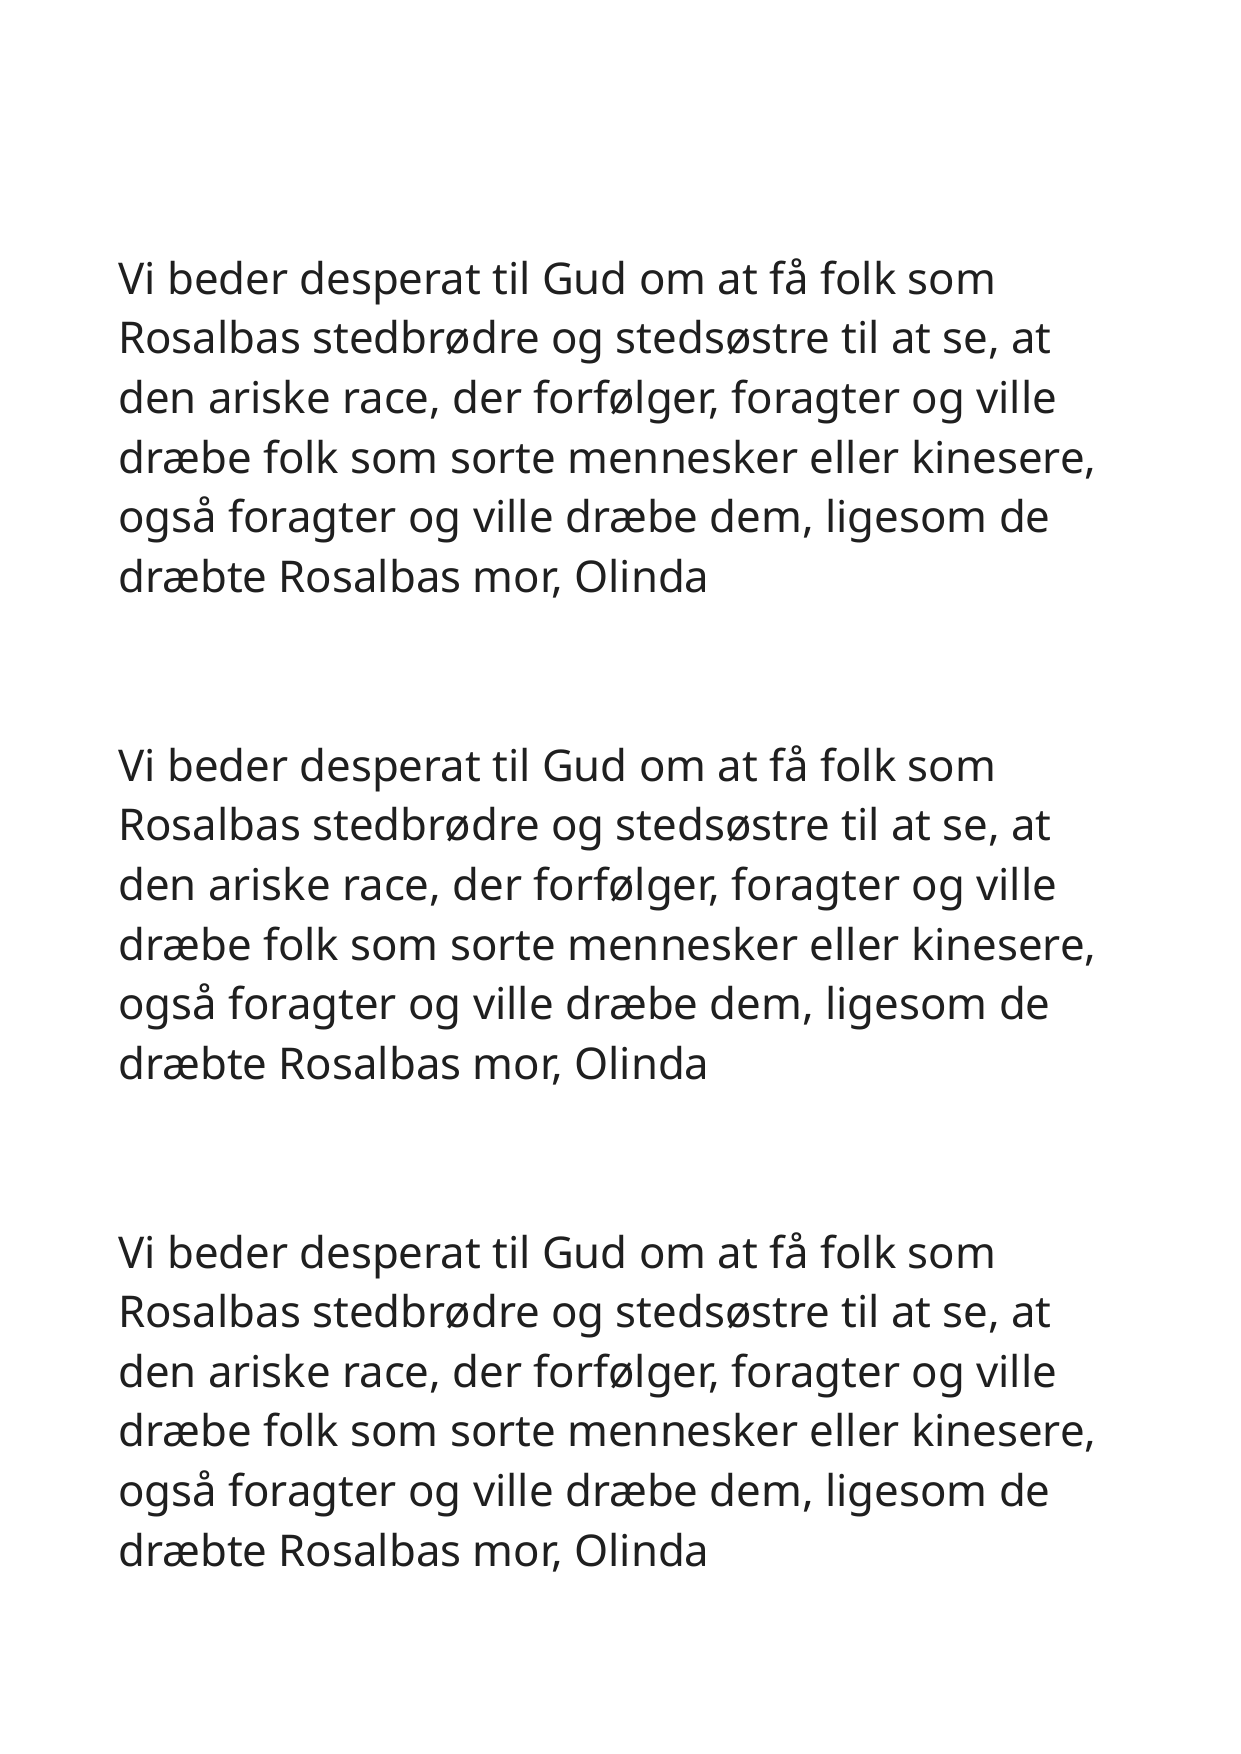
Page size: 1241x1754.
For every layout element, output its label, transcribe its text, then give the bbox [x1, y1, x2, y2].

text Vi beder desperat til Gud om at få folk som Rosalbas stedbrødre og stedsøstre til at se, at den ariske race, der forfølger, foragter og ville dræbe folk som sorte mennesker eller kinesere, også foragter og ville dræbe dem, ligesom de dræbte Rosalbas mor, Olinda [118, 1221, 1122, 1579]
text Vi beder desperat til Gud om at få folk som Rosalbas stedbrødre og stedsøstre til at se, at den ariske race, der forfølger, foragter og ville dræbe folk som sorte mennesker eller kinesere, også foragter og ville dræbe dem, ligesom de dræbte Rosalbas mor, Olinda [118, 247, 1122, 605]
text Vi beder desperat til Gud om at få folk som Rosalbas stedbrødre og stedsøstre til at se, at den ariske race, der forfølger, foragter og ville dræbe folk som sorte mennesker eller kinesere, også foragter og ville dræbe dem, ligesom de dræbte Rosalbas mor, Olinda [118, 734, 1122, 1092]
